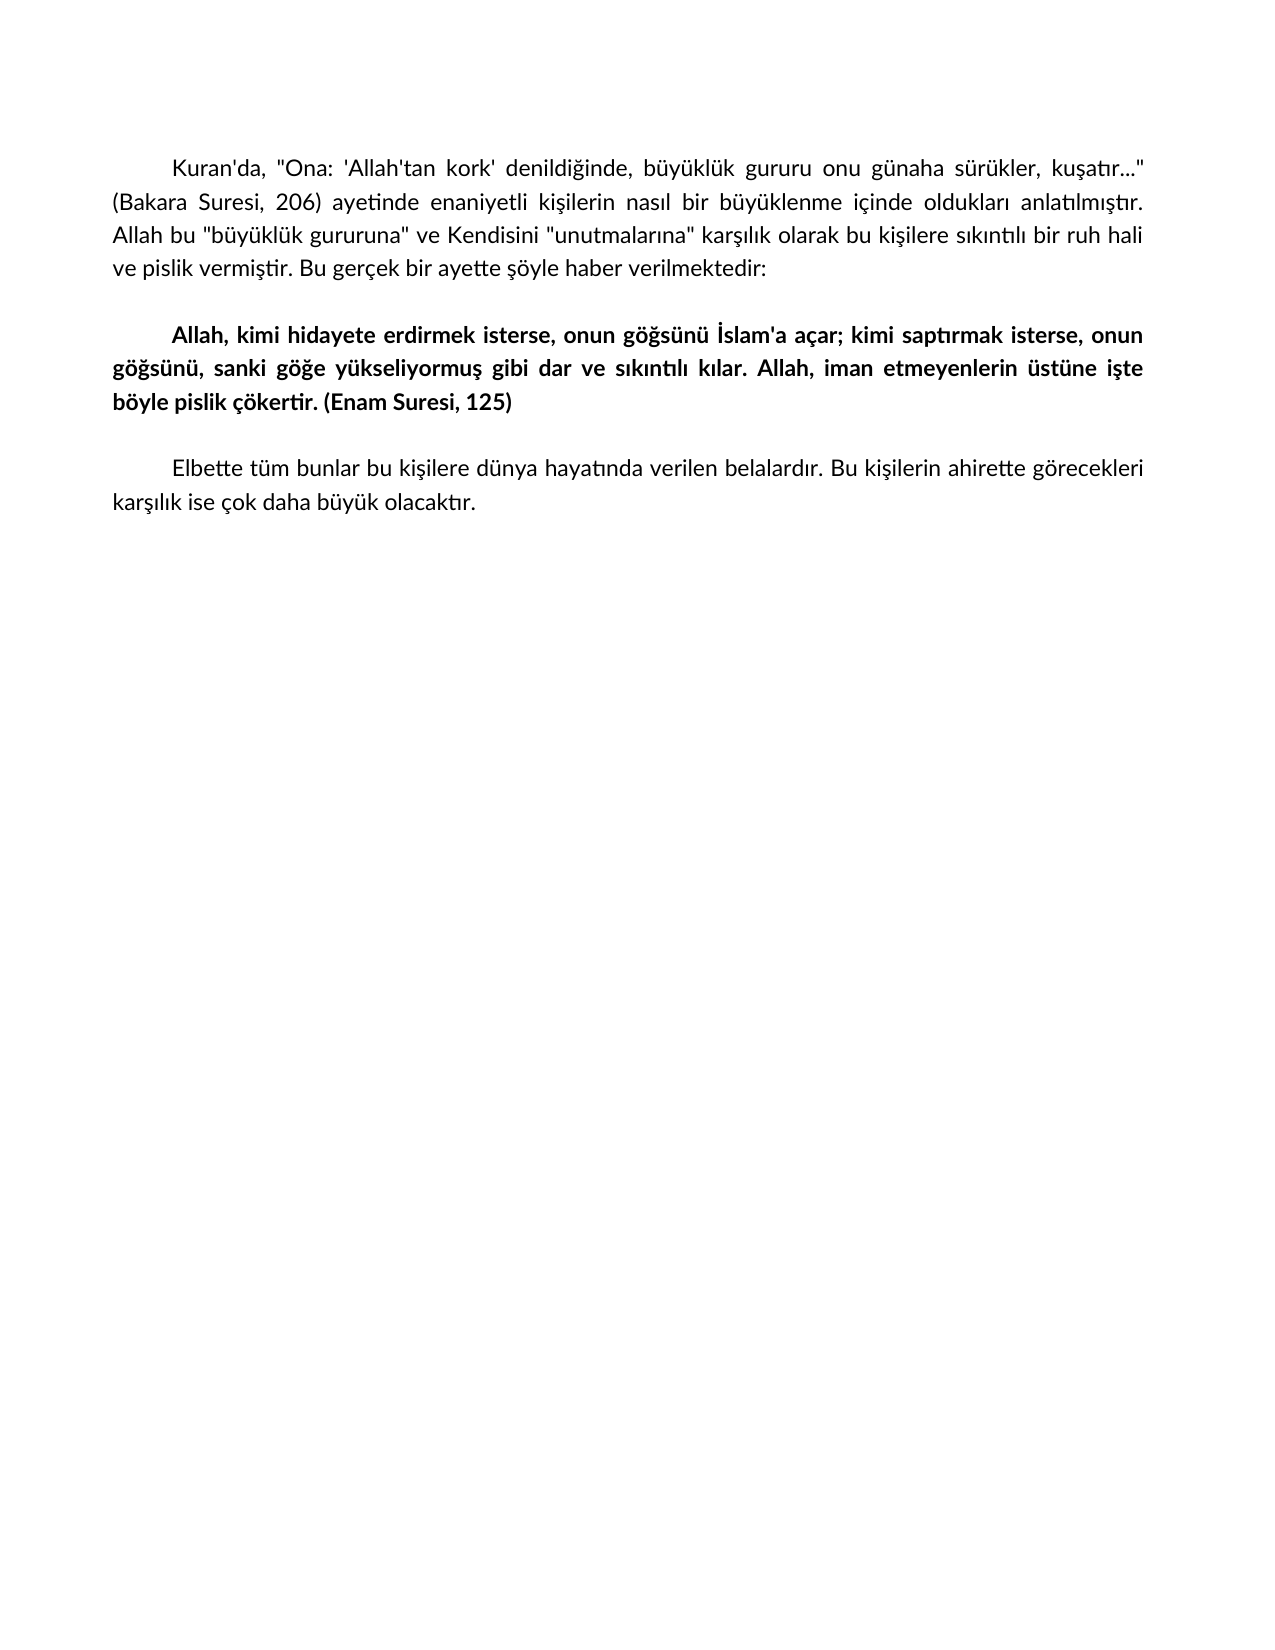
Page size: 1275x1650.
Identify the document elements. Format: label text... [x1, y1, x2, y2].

text Elbette tüm bunlar bu kişilere dünya hayatında verilen belalardır. Bu kişilerin ahirette görecekleri karşılık ise çok daha büyük olacaktır. [112, 450, 1145, 517]
text Kuran'da, "Ona: 'Allah'tan kork' denildiğinde, büyüklük gururu onu günaha sürükler, kuşatır..." (Bakara Suresi, 206) ayetinde enaniyetli kişilerin nasıl bir büyüklenme içinde oldukları anlatılmıştır. Allah bu "büyüklük gururuna" ve Kendisini "unutmalarına" karşılık olarak bu kişilere sıkıntılı bir ruh hali ve pislik vermiştir. Bu gerçek bir ayette şöyle haber verilmektedir: [112, 150, 1145, 283]
text Allah, kimi hidayete erdirmek isterse, onun göğsünü İslam'a açar; kimi saptırmak isterse, onun göğsünü, sanki göğe yükseliyormuş gibi dar ve sıkıntılı kılar. Allah, iman etmeyenlerin üstüne işte böyle pislik çökertir. (Enam Suresi, 125) [112, 317, 1145, 417]
